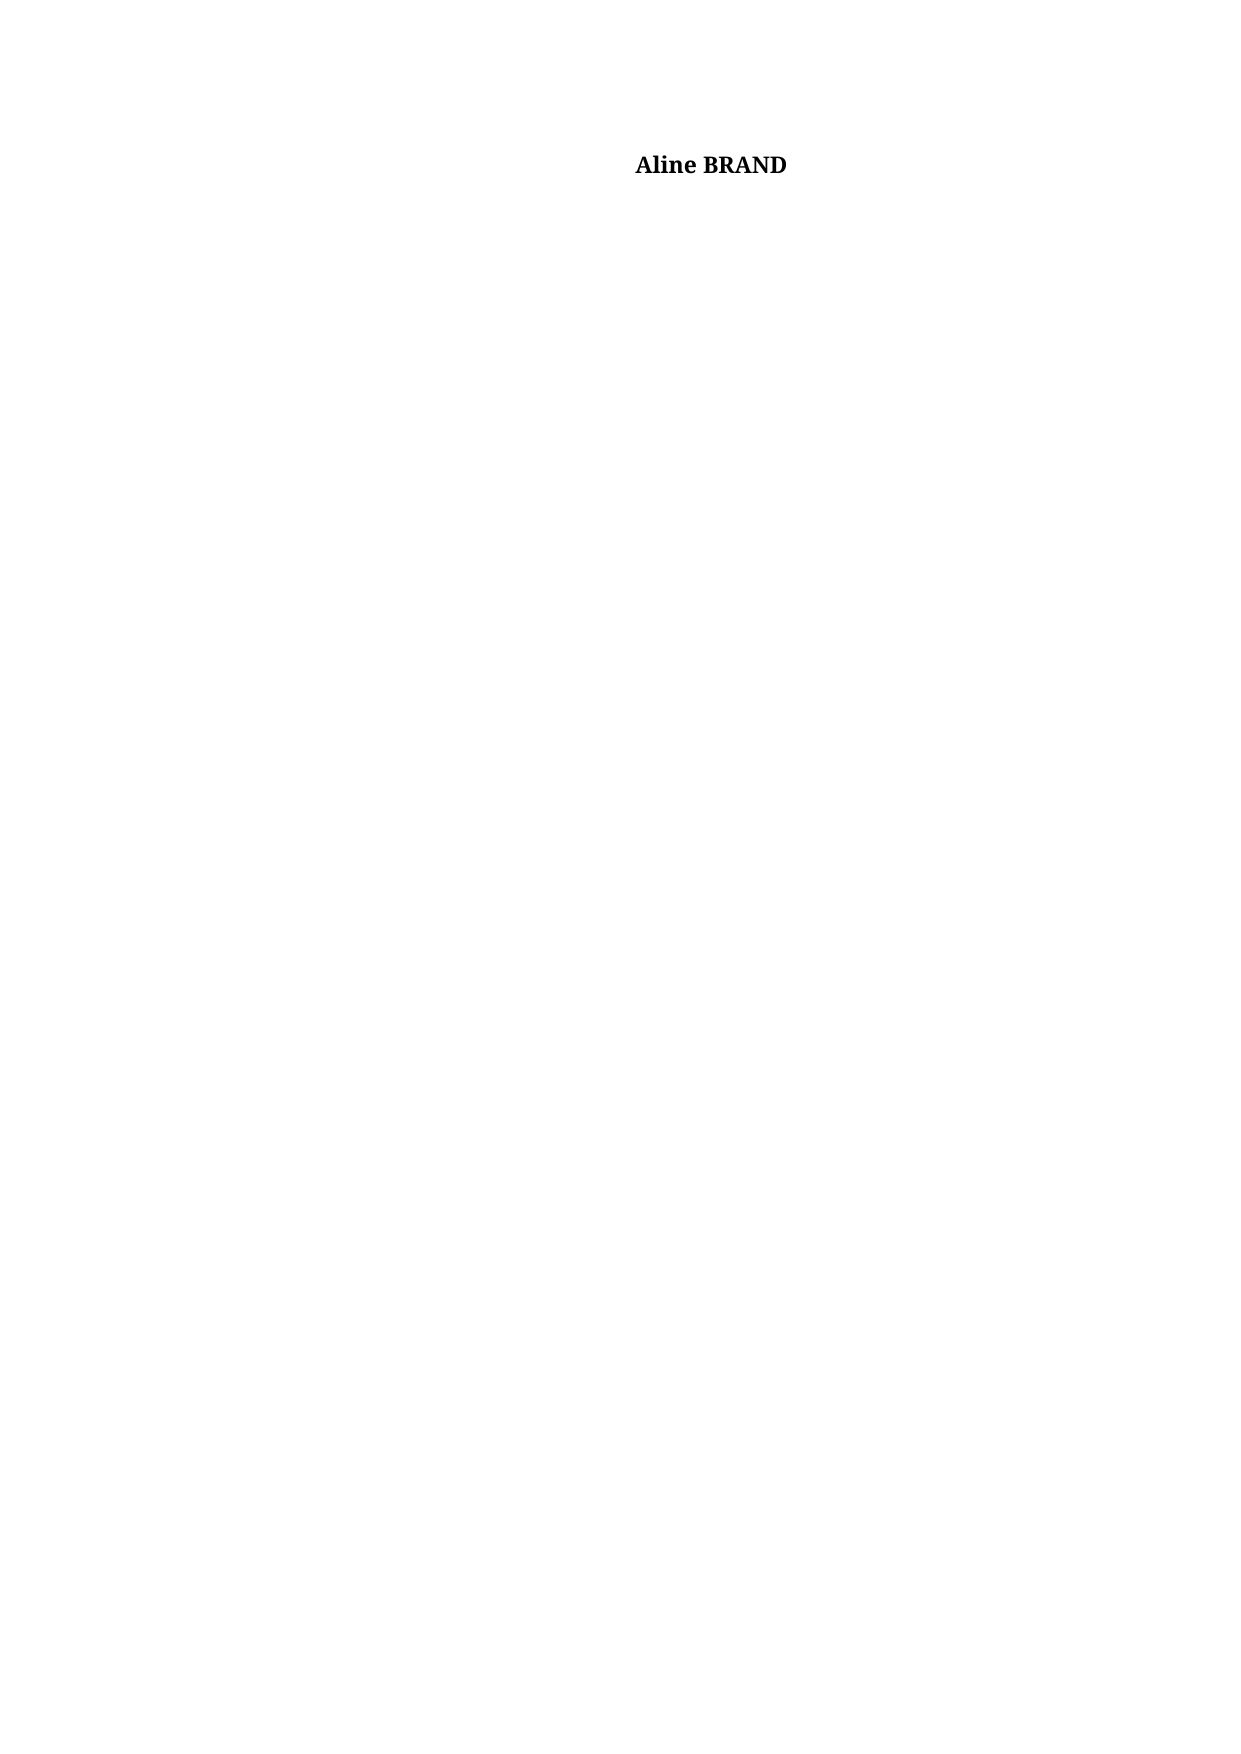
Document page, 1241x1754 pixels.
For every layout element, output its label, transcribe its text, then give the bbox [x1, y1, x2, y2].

text Aline BRAND [118, 149, 1122, 181]
